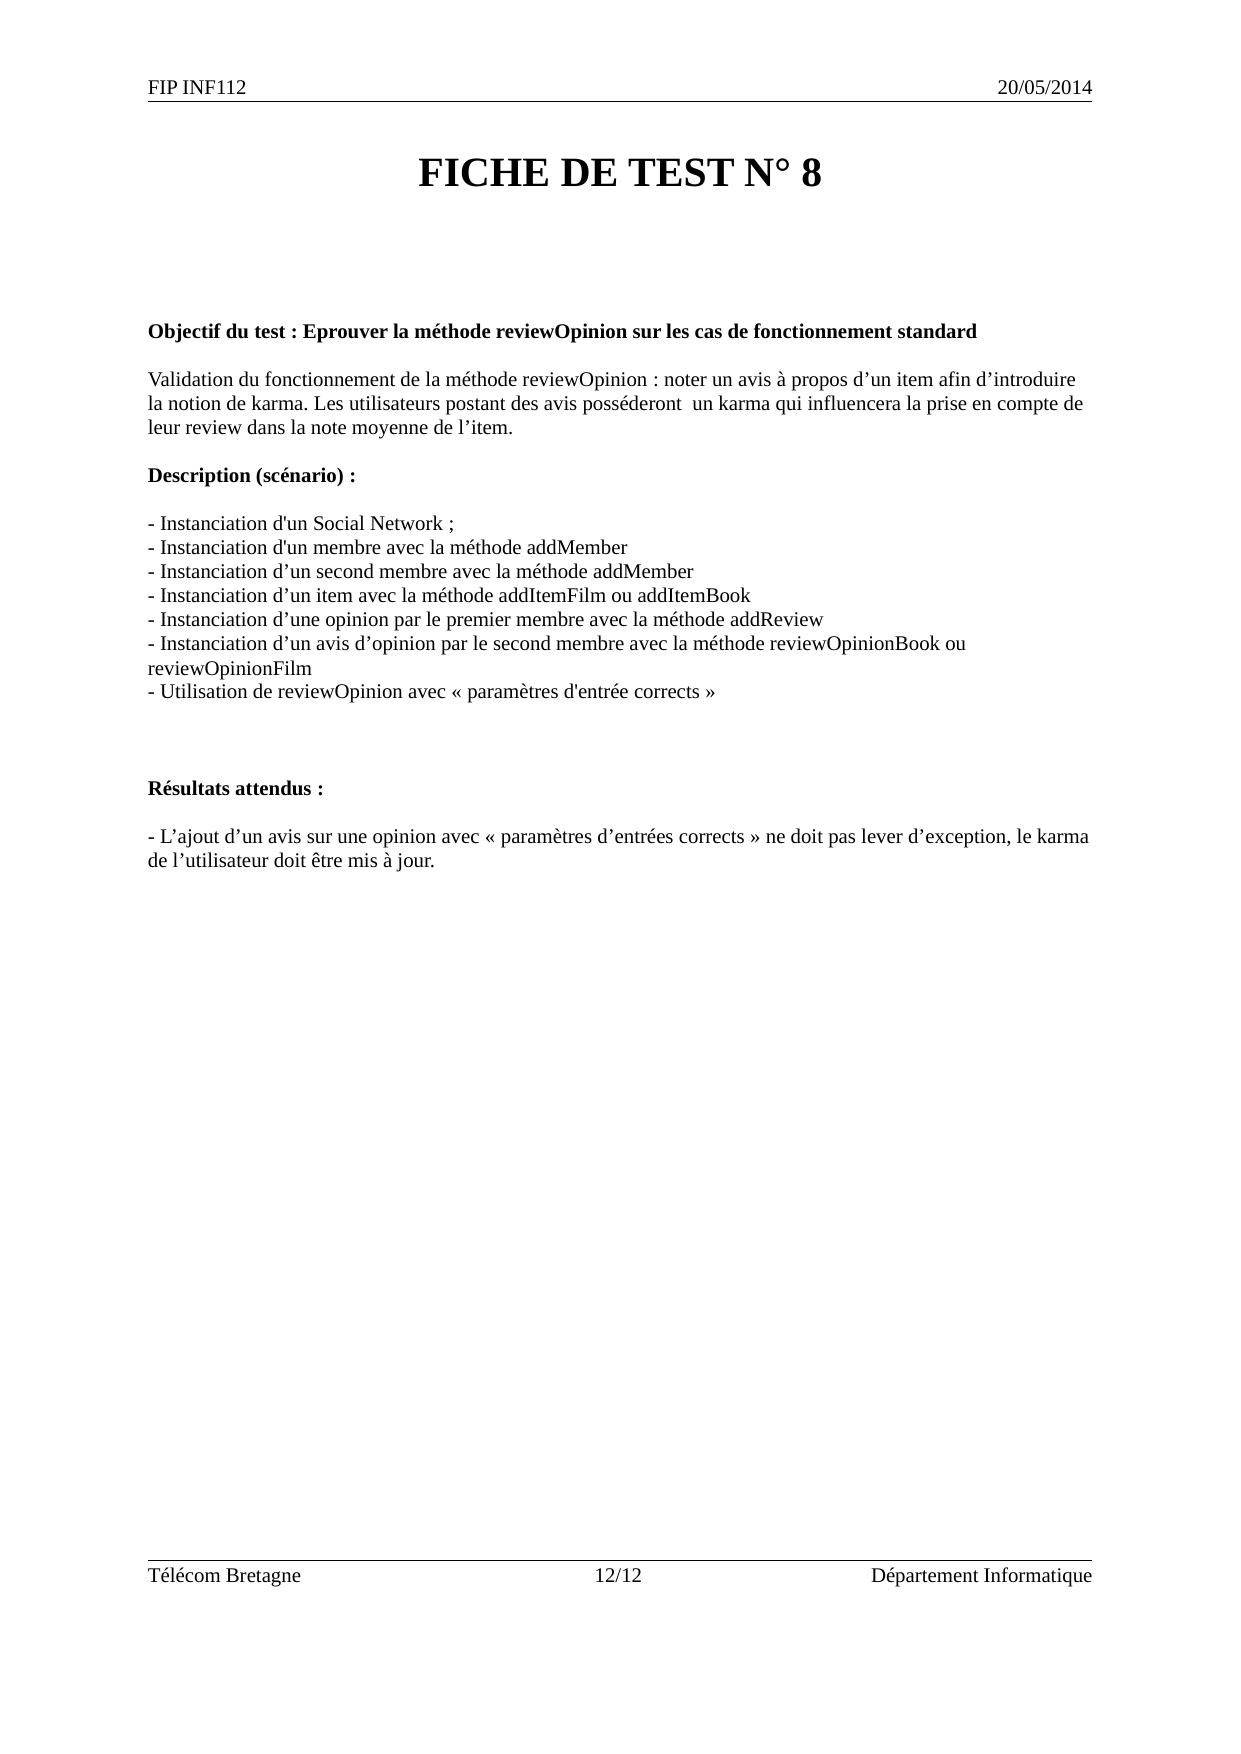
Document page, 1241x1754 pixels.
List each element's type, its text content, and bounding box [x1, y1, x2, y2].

text Description (scénario) : [148, 463, 1092, 487]
text - Instanciation d’un item avec la méthode addItemFilm ou addItemBook [148, 583, 1092, 607]
text - Instanciation d’un second membre avec la méthode addMember [148, 559, 1092, 583]
text - Instanciation d’un avis d’opinion par le second membre avec la méthode reviewOpinionBook ou reviewOpinionFilm [148, 631, 1092, 679]
text - Utilisation de reviewOpinion avec « paramètres d'entrée corrects » [148, 679, 1092, 703]
text Objectif du test : Eprouver la méthode reviewOpinion sur les cas de fonctionnement standard [148, 318, 1092, 343]
text - L’ajout d’un avis sur une opinion avec « paramètres d’entrées corrects » ne doit pas lever d’exception, le karma de l’utilisateur doit être mis à jour. [148, 824, 1092, 872]
text - Instanciation d'un membre avec la méthode addMember [148, 535, 1092, 559]
text Validation du fonctionnement de la méthode reviewOpinion : noter un avis à propos d’un item afin d’introduire la notion de karma. Les utilisateurs postant des avis posséderont un karma qui influencera la prise en compte de leur review dans la note moyenne de l’item. [148, 367, 1092, 439]
text - Instanciation d’une opinion par le premier membre avec la méthode addReview [148, 607, 1092, 631]
text - Instanciation d'un Social Network ; [148, 511, 1092, 535]
text Résultats attendus : [148, 776, 1092, 800]
text Fiche de test N° 8 [148, 148, 1092, 196]
